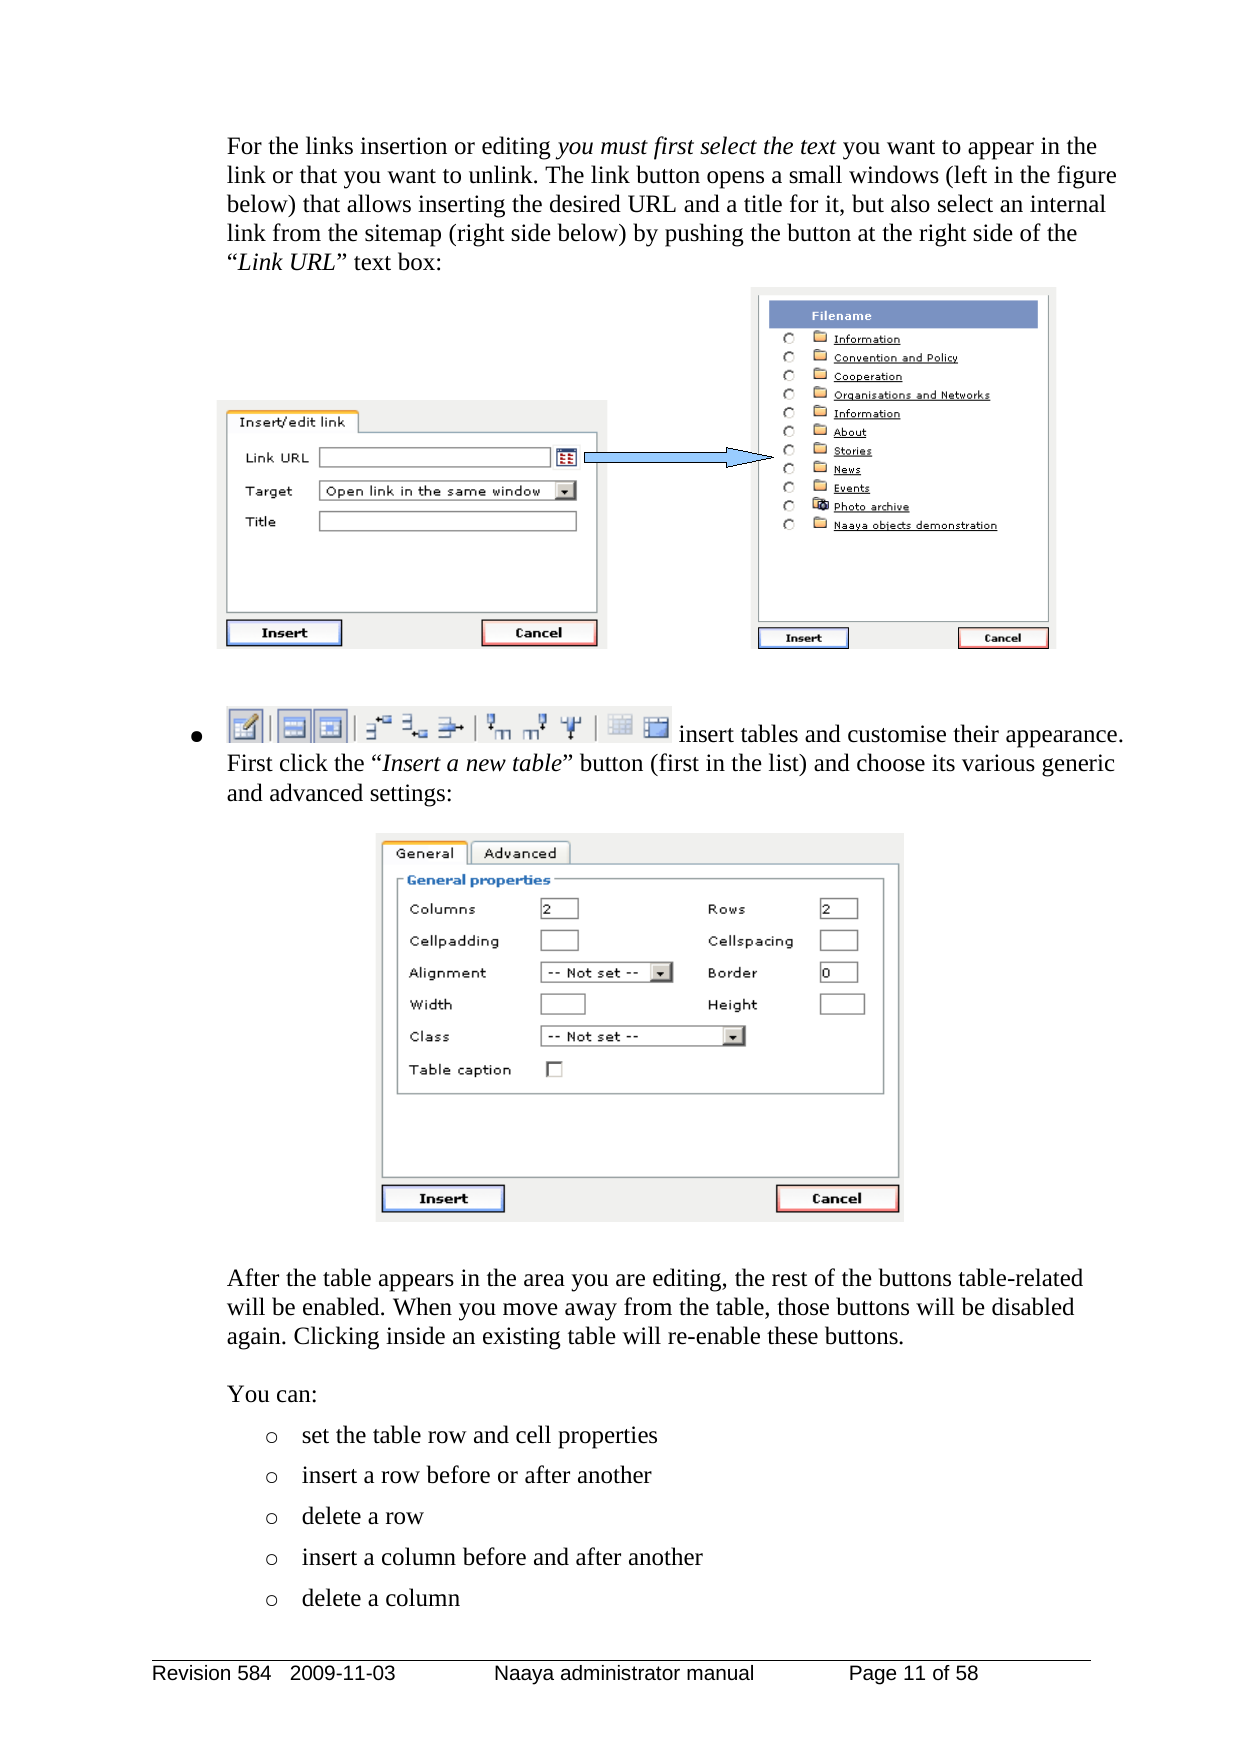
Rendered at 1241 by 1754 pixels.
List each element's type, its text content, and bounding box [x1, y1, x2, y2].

picture [216, 400, 608, 649]
list insert tables and customise their appearance. First click the “Insert a new table” button (first in the list) and choose its various generic and advanced settings: [189, 707, 1128, 1251]
list delete a column [264, 1583, 1128, 1612]
list delete a row [264, 1501, 1128, 1530]
picture [226, 706, 672, 743]
picture [375, 833, 904, 1222]
list insert a column before and after another [264, 1542, 1128, 1571]
picture [750, 287, 1057, 649]
list For the links insertion or editing you must first select the text you want to appear in the link or that you want to unlink. The link button opens a small windows (left in the figure below) that allows inserting the desired URL and a title for it, but also select an internal link from the sitemap (right side below) by pushing the button at the right side of the “Link URL” text box: [189, 102, 1128, 276]
list After the table appears in the area you are editing, the rest of the buttons table-related will be enabled. When you move away from the table, those buttons will be disabled again. Clicking inside an existing table will re-enable these buttons. You can: [189, 1262, 1128, 1408]
list insert a row before or after another [264, 1460, 1128, 1489]
list set the table row and cell properties [264, 1419, 1128, 1449]
